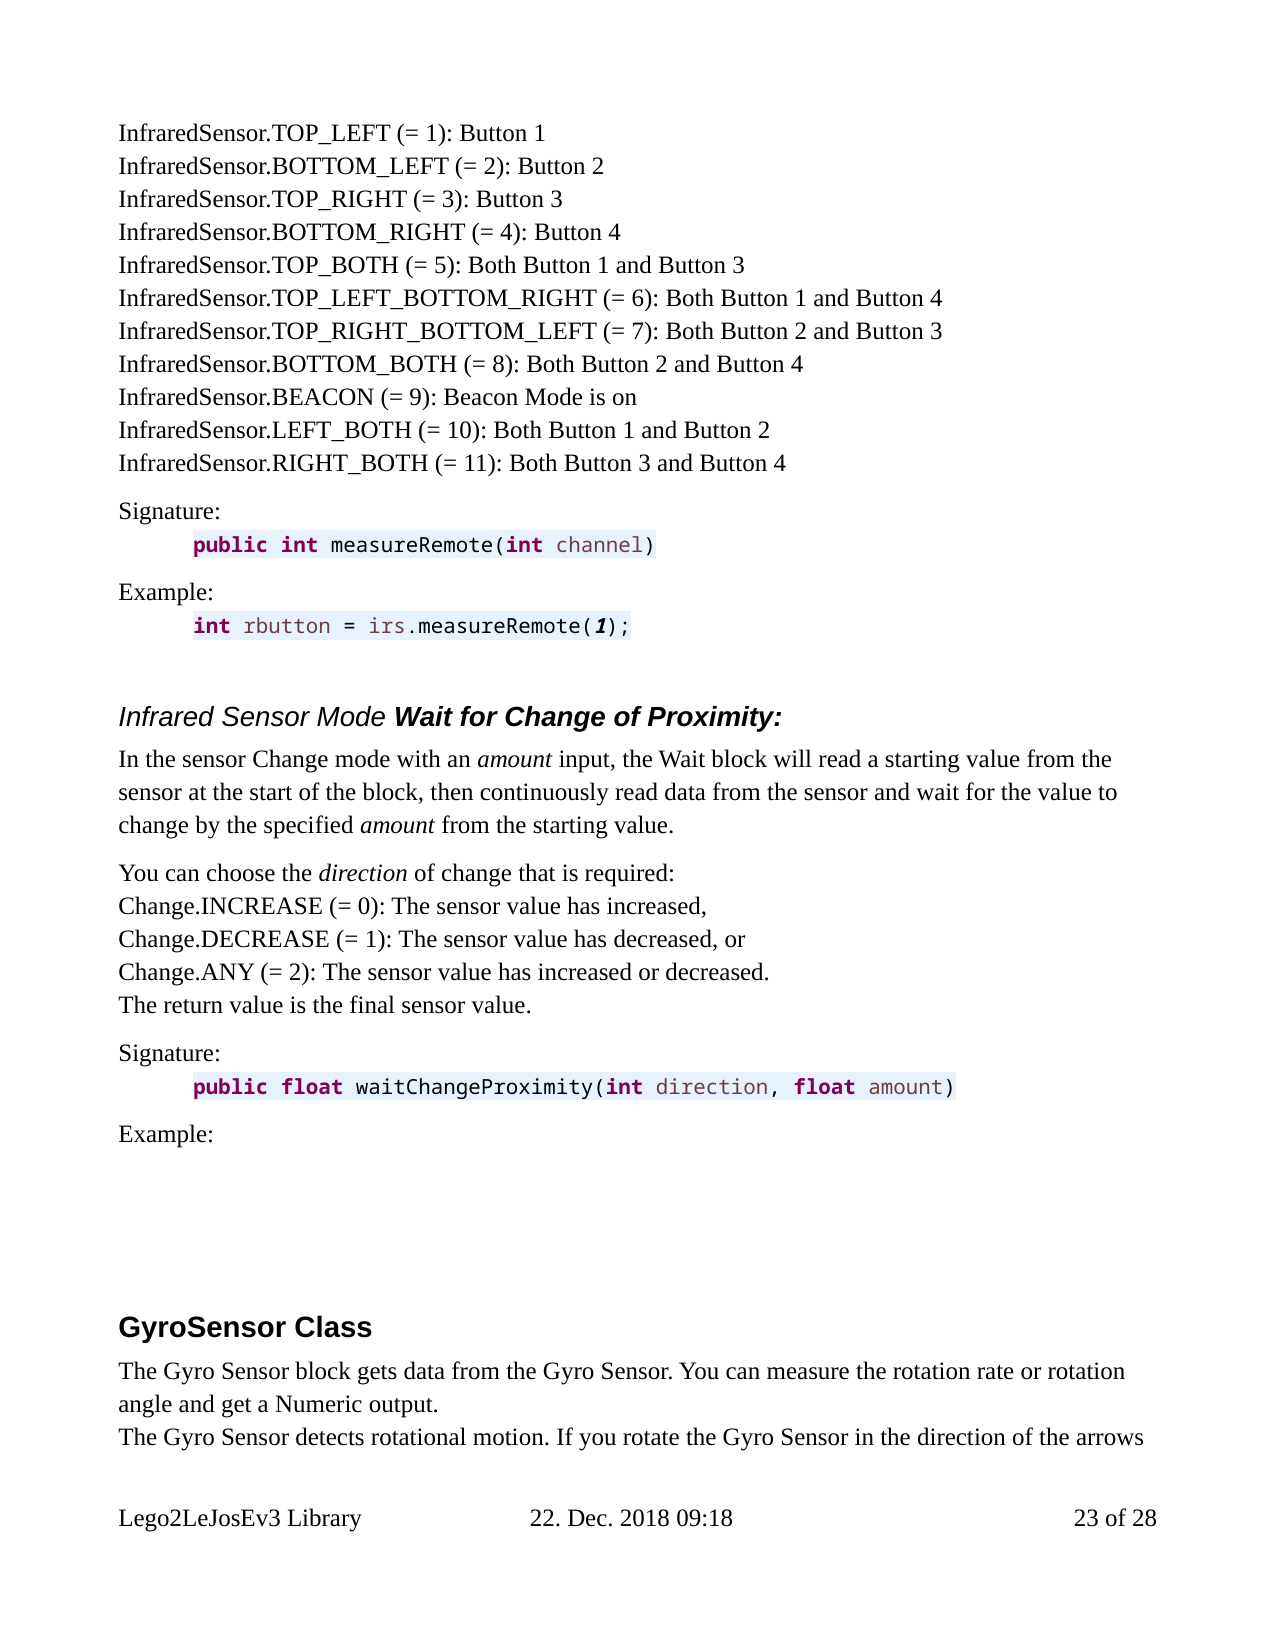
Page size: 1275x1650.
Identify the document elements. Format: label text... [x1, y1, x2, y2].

text Signature: public float waitChangeProximity(int direction, float amount) [118, 1038, 1157, 1100]
text Example: [118, 1119, 1157, 1181]
text InfraredSensor.TOP_LEFT (= 1): Button 1 InfraredSensor.BOTTOM_LEFT (= 2): Button 2 InfraredSensor.TOP_RIGHT (= 3): Button 3 InfraredSensor.BOTTOM_RIGHT (= 4): Button 4 InfraredSensor.TOP_BOTH (= 5): Both Button 1 and Button 3 InfraredSensor.TOP_LEFT_BOTTOM_RIGHT (= 6): Both Button 1 and Button 4 InfraredSensor.TOP_RIGHT_BOTTOM_LEFT (= 7): Both Button 2 and Button 3 InfraredSensor.BOTTOM_BOTH (= 8): Both Button 2 and Button 4 InfraredSensor.BEACON (= 9): Beacon Mode is on InfraredSensor.LEFT_BOTH (= 10): Both Button 1 and Button 2 InfraredSensor.RIGHT_BOTH (= 11): Both Button 3 and Button 4 [118, 118, 1157, 477]
text You can choose the direction of change that is required: Change.INCREASE (= 0): The sensor value has increased, Change.DECREASE (= 1): The sensor value has decreased, or Change.ANY (= 2): The sensor value has increased or decreased. The return value is the final sensor value. [118, 858, 1157, 1019]
subtitle GyroSensor Class [118, 1310, 1157, 1343]
text The Gyro Sensor block gets data from the Gyro Sensor. You can measure the rotation rate or rotation angle and get a Numeric output. The Gyro Sensor detects rotational motion. If you rotate the Gyro Sensor in the direction of the arrows [118, 1356, 1157, 1451]
subtitle Infrared Sensor Mode Wait for Change of Proximity: [118, 700, 1157, 732]
text Example: int rbutton = irs.measureRemote(1); [118, 577, 1157, 640]
text In the sensor Change mode with an amount input, the Wait block will read a starting value from the sensor at the start of the block, then continuously read data from the sensor and wait for the value to change by the specified amount from the starting value. [118, 744, 1157, 839]
text Signature: public int measureRemote(int channel) [118, 496, 1157, 558]
